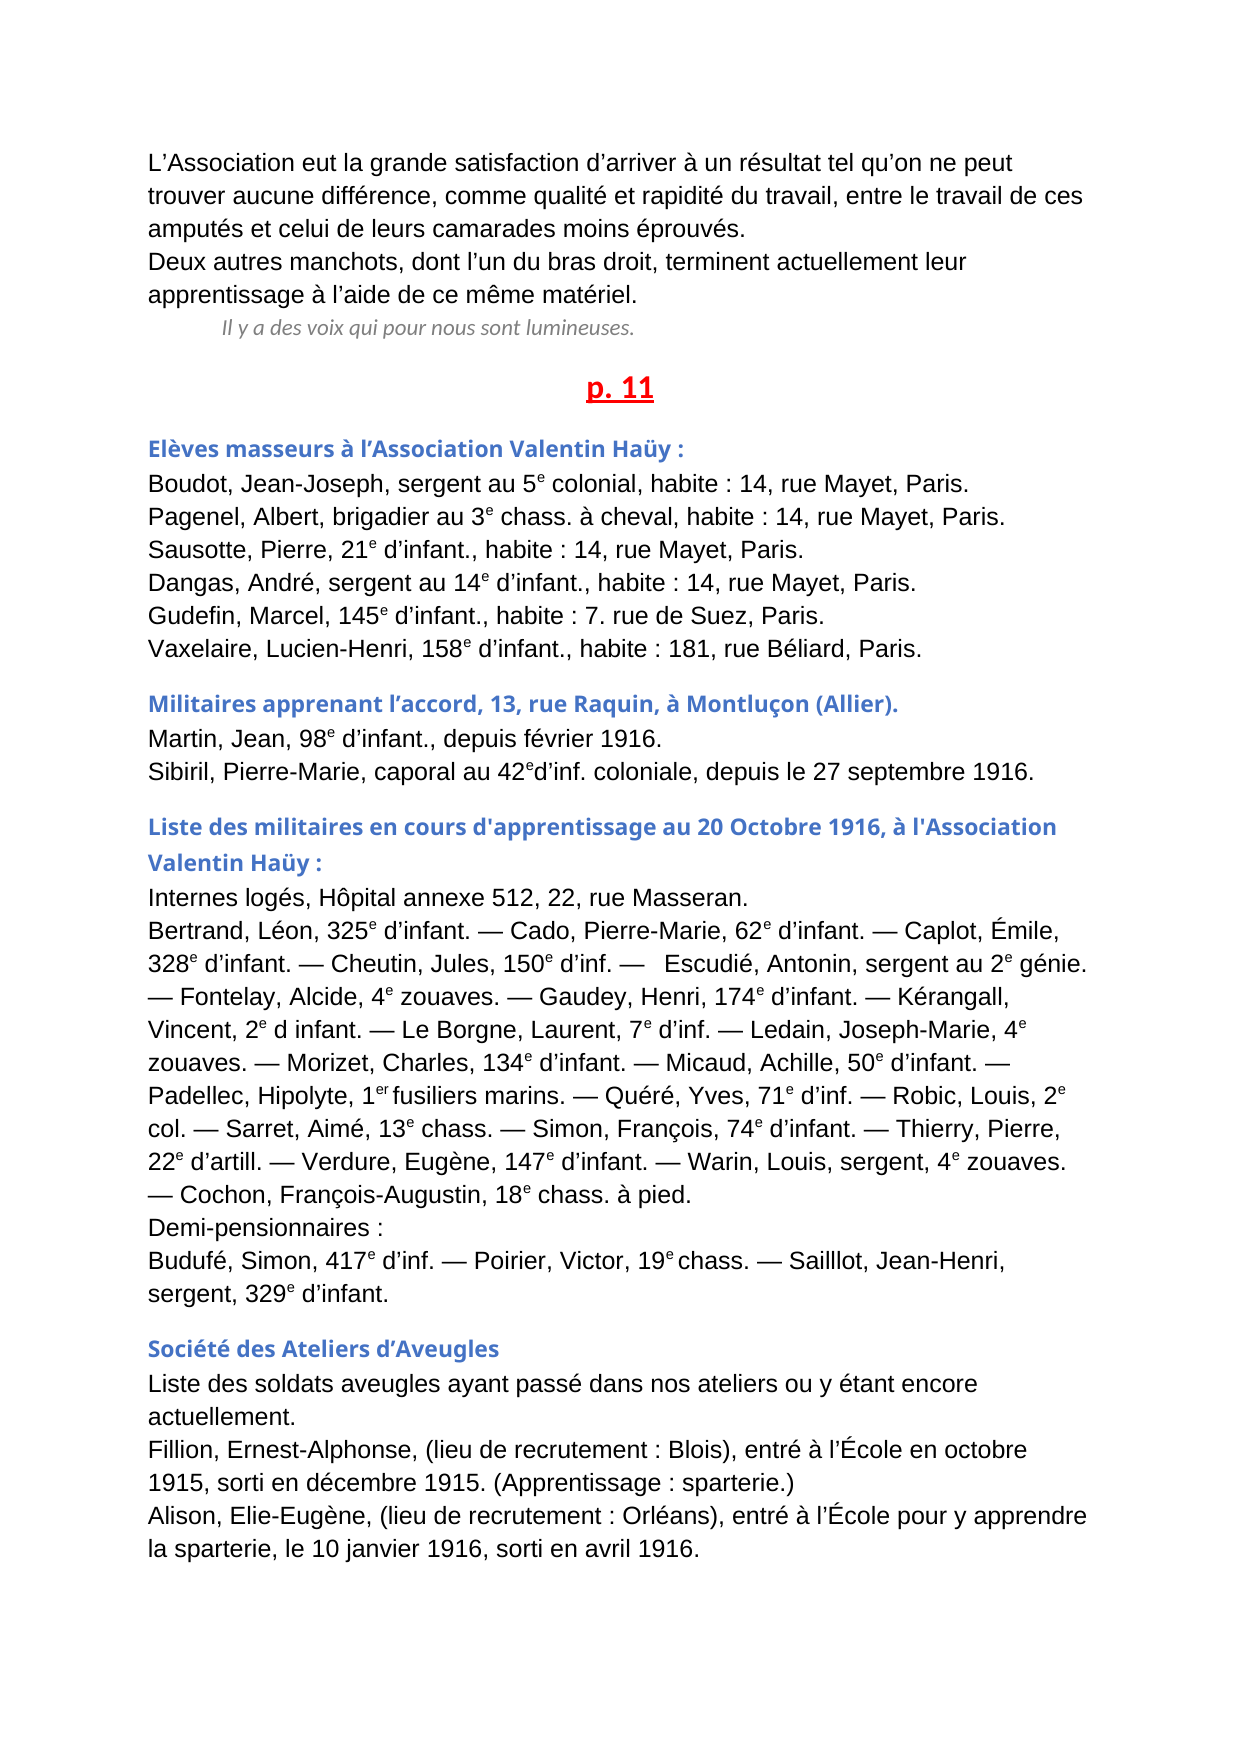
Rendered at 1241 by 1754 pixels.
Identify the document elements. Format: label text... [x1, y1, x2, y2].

text Martin, Jean, 98e d’infant., depuis février 1916. [148, 724, 1093, 753]
subtitle Liste des militaires en cours d'apprentissage au 20 Octobre 1916, à l'Association Valentin Haüy : [148, 811, 1093, 878]
subtitle Militaires apprenant l’accord, 13, rue Raquin, à Montluçon (Allier). [148, 688, 1093, 719]
text p. 11 [148, 366, 1093, 406]
text Internes logés, Hôpital annexe 512, 22, rue Masseran. [148, 883, 1093, 912]
text Deux autres manchots, dont l’un du bras droit, terminent actuellement leur apprentissage à l’aide de ce même matériel. [148, 247, 1093, 308]
text Demi-pensionnaires : [148, 1213, 1093, 1242]
subtitle Elèves masseurs à l’Association Valentin Haüy : [148, 433, 1093, 464]
text Il y a des voix qui pour nous sont lumineuses. [148, 313, 1093, 341]
text Sausotte, Pierre, 21e d’infant., habite : 14, rue Mayet, Paris. [148, 535, 1093, 564]
text L’Association eut la grande satisfaction d’arriver à un résultat tel qu’on ne peut trouver aucune différence, comme qualité et rapidité du travail, entre le travail de ces amputés et celui de leurs camarades moins éprouvés. [148, 148, 1093, 242]
text Pagenel, Albert, brigadier au 3e chass. à cheval, habite : 14, rue Mayet, Paris. [148, 502, 1093, 531]
text Bertrand, Léon, 325e d’infant. — Cado, Pierre-Marie, 62e d’infant. — Caplot, Émile, 328e d’infant. — Cheutin, Jules, 150e d’inf. — Escudié, Antonin, sergent au 2e génie. — Fontelay, Alcide, 4e zouaves. — Gaudey, Henri, 174e d’infant. — Kérangall, Vincent, 2e d infant. — Le Borgne, Laurent, 7e d’inf. — Ledain, Joseph-Marie, 4e zouaves. — Morizet, Charles, 134e d’infant. — Micaud, Achille, 50e d’infant. — Padellec, Hipolyte, 1er fusiliers marins. — Quéré, Yves, 71e d’inf. — Robic, Louis, 2e col. — Sarret, Aimé, 13e chass. — Simon, François, 74e d’infant. — Thierry, Pierre, 22e d’artill. — Verdure, Eugène, 147e d’infant. — Warin, Louis, sergent, 4e zouaves. — Cochon, François-Augustin, 18e chass. à pied. [148, 916, 1093, 1209]
text Vaxelaire, Lucien-Henri, 158e d’infant., habite : 181, rue Béliard, Paris. [148, 634, 1093, 663]
text Dangas, André, sergent au 14e d’infant., habite : 14, rue Mayet, Paris. [148, 568, 1093, 597]
text Budufé, Simon, 417e d’inf. — Poirier, Victor, 19e chass. — Sailllot, Jean-Henri, sergent, 329e d’infant. [148, 1246, 1093, 1308]
text Sibiril, Pierre-Marie, caporal au 42ed’inf. coloniale, depuis le 27 septembre 1916. [148, 757, 1093, 786]
text Boudot, Jean-Joseph, sergent au 5e colonial, habite : 14, rue Mayet, Paris. [148, 469, 1093, 498]
text Liste des soldats aveugles ayant passé dans nos ateliers ou y étant encore actuellement. [148, 1369, 1093, 1431]
text Fillion, Ernest-Alphonse, (lieu de recrutement : Blois), entré à l’École en octobre 1915, sorti en décembre 1915. (Apprentissage : sparterie.) [148, 1435, 1093, 1497]
subtitle Société des Ateliers d’Aveugles [148, 1333, 1093, 1364]
text Gudefin, Marcel, 145e d’infant., habite : 7. rue de Suez, Paris. [148, 601, 1093, 630]
text Alison, Elie-Eugène, (lieu de recrutement : Orléans), entré à l’École pour y apprendre la sparterie, le 10 janvier 1916, sorti en avril 1916. [148, 1501, 1093, 1563]
